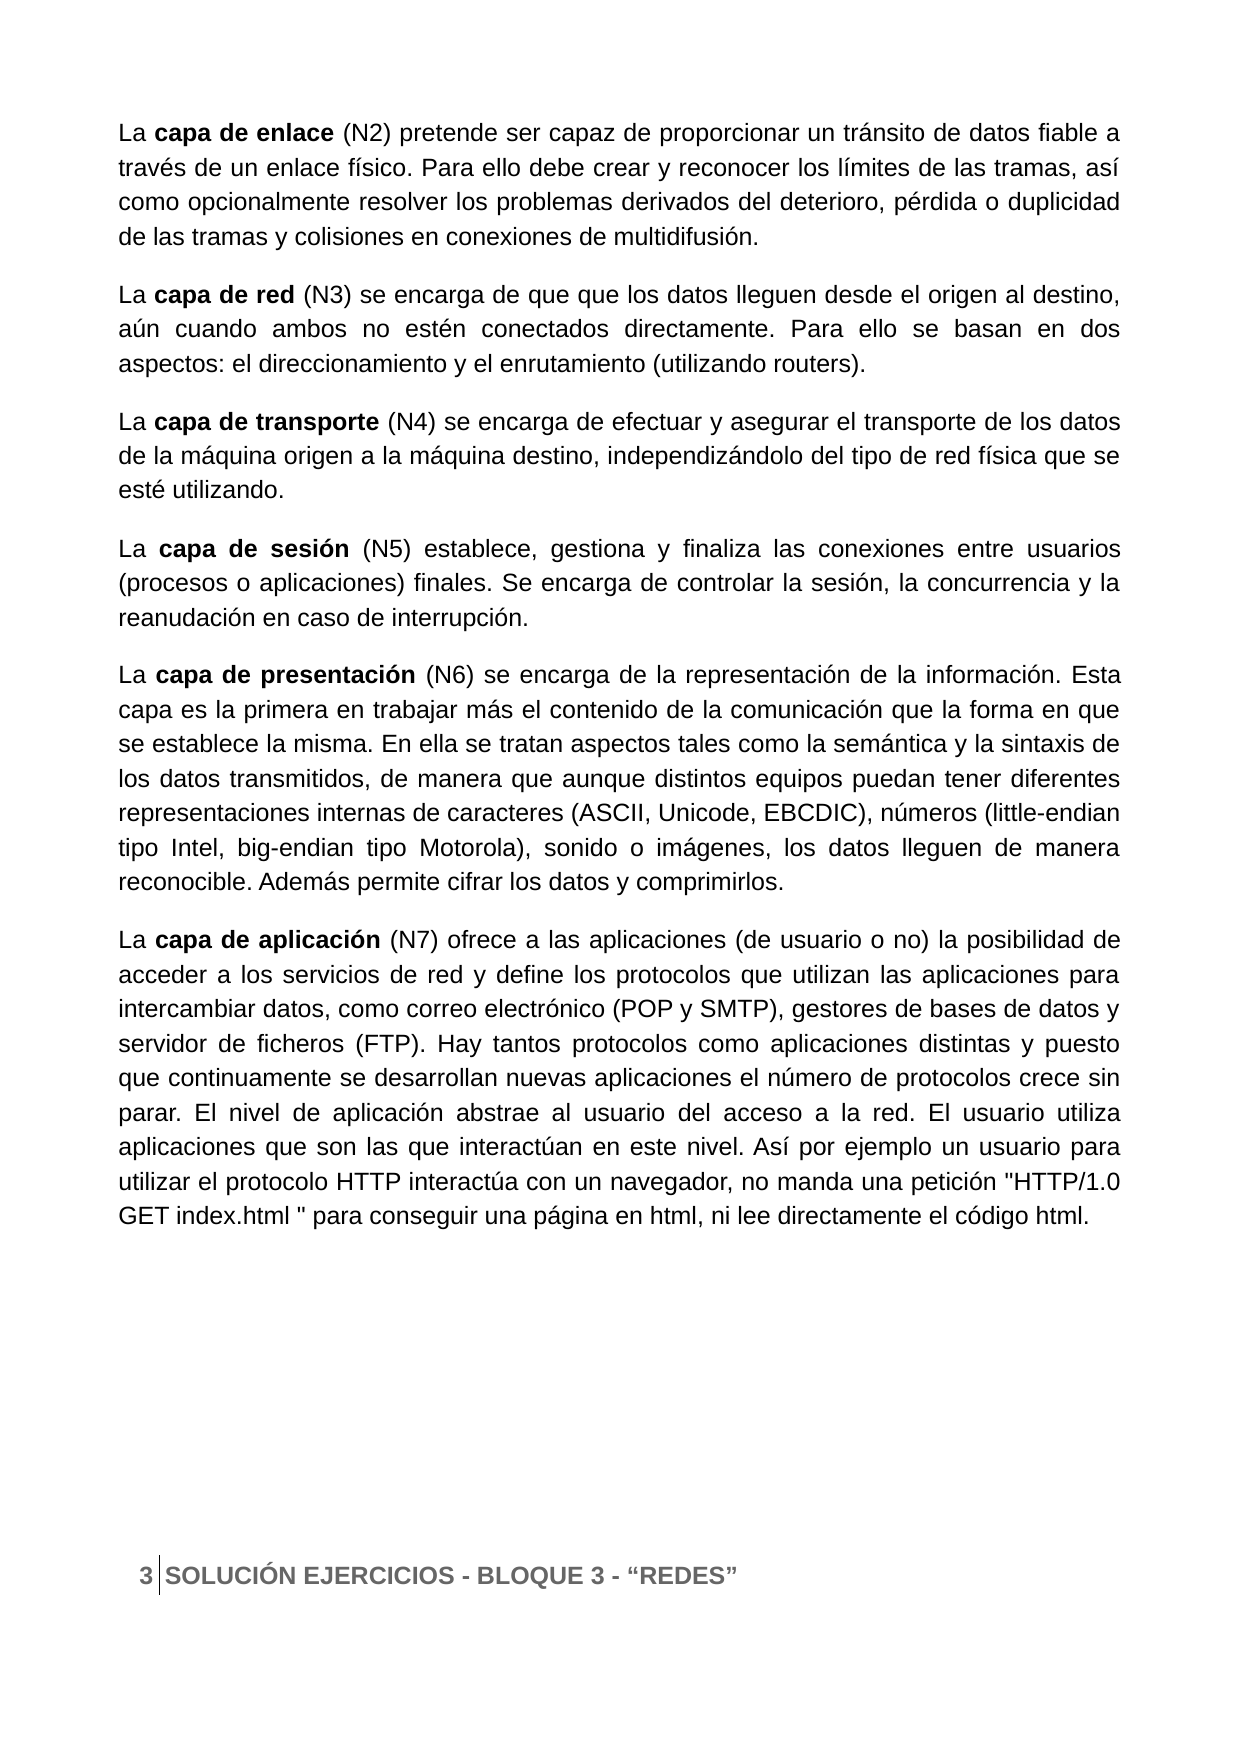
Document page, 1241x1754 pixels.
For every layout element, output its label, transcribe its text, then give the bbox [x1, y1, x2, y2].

text La capa de red (N3) se encarga de que que los datos lleguen desde el origen al destino, aún cuando ambos no estén conectados directamente. Para ello se basan en dos aspectos: el direccionamiento y el enrutamiento (utilizando routers). [118, 279, 1122, 377]
text La capa de transporte (N4) se encarga de efectuar y asegurar el transporte de los datos de la máquina origen a la máquina destino, independizándolo del tipo de red física que se esté utilizando. [118, 407, 1122, 504]
text La capa de enlace (N2) pretende ser capaz de proporcionar un tránsito de datos fiable a través de un enlace físico. Para ello debe crear y reconocer los límites de las tramas, así como opcionalmente resolver los problemas derivados del deterioro, pérdida o duplicidad de las tramas y colisiones en conexiones de multidifusión. [118, 118, 1122, 250]
text La capa de aplicación (N7) ofrece a las aplicaciones (de usuario o no) la posibilidad de acceder a los servicios de red y define los protocolos que utilizan las aplicaciones para intercambiar datos, como correo electrónico (POP y SMTP), gestores de bases de datos y servidor de ficheros (FTP). Hay tantos protocolos como aplicaciones distintas y puesto que continuamente se desarrollan nuevas aplicaciones el número de protocolos crece sin parar. El nivel de aplicación abstrae al usuario del acceso a la red. El usuario utiliza aplicaciones que son las que interactúan en este nivel. Así por ejemplo un usuario para utilizar el protocolo HTTP interactúa con un navegador, no manda una petición "HTTP/1.0 GET index.html " para conseguir una página en html, ni lee directamente el código html. [118, 925, 1122, 1230]
text La capa de sesión (N5) establece, gestiona y finaliza las conexiones entre usuarios (procesos o aplicaciones) finales. Se encarga de controlar la sesión, la concurrencia y la reanudación en caso de interrupción. [118, 533, 1122, 631]
text La capa de presentación (N6) se encarga de la representación de la información. Esta capa es la primera en trabajar más el contenido de la comunicación que la forma en que se establece la misma. En ella se tratan aspectos tales como la semántica y la sintaxis de los datos transmitidos, de manera que aunque distintos equipos puedan tener diferentes representaciones internas de caracteres (ASCII, Unicode, EBCDIC), números (little-endian tipo Intel, big-endian tipo Motorola), sonido o imágenes, los datos lleguen de manera reconocible. Además permite cifrar los datos y comprimirlos. [118, 661, 1122, 896]
